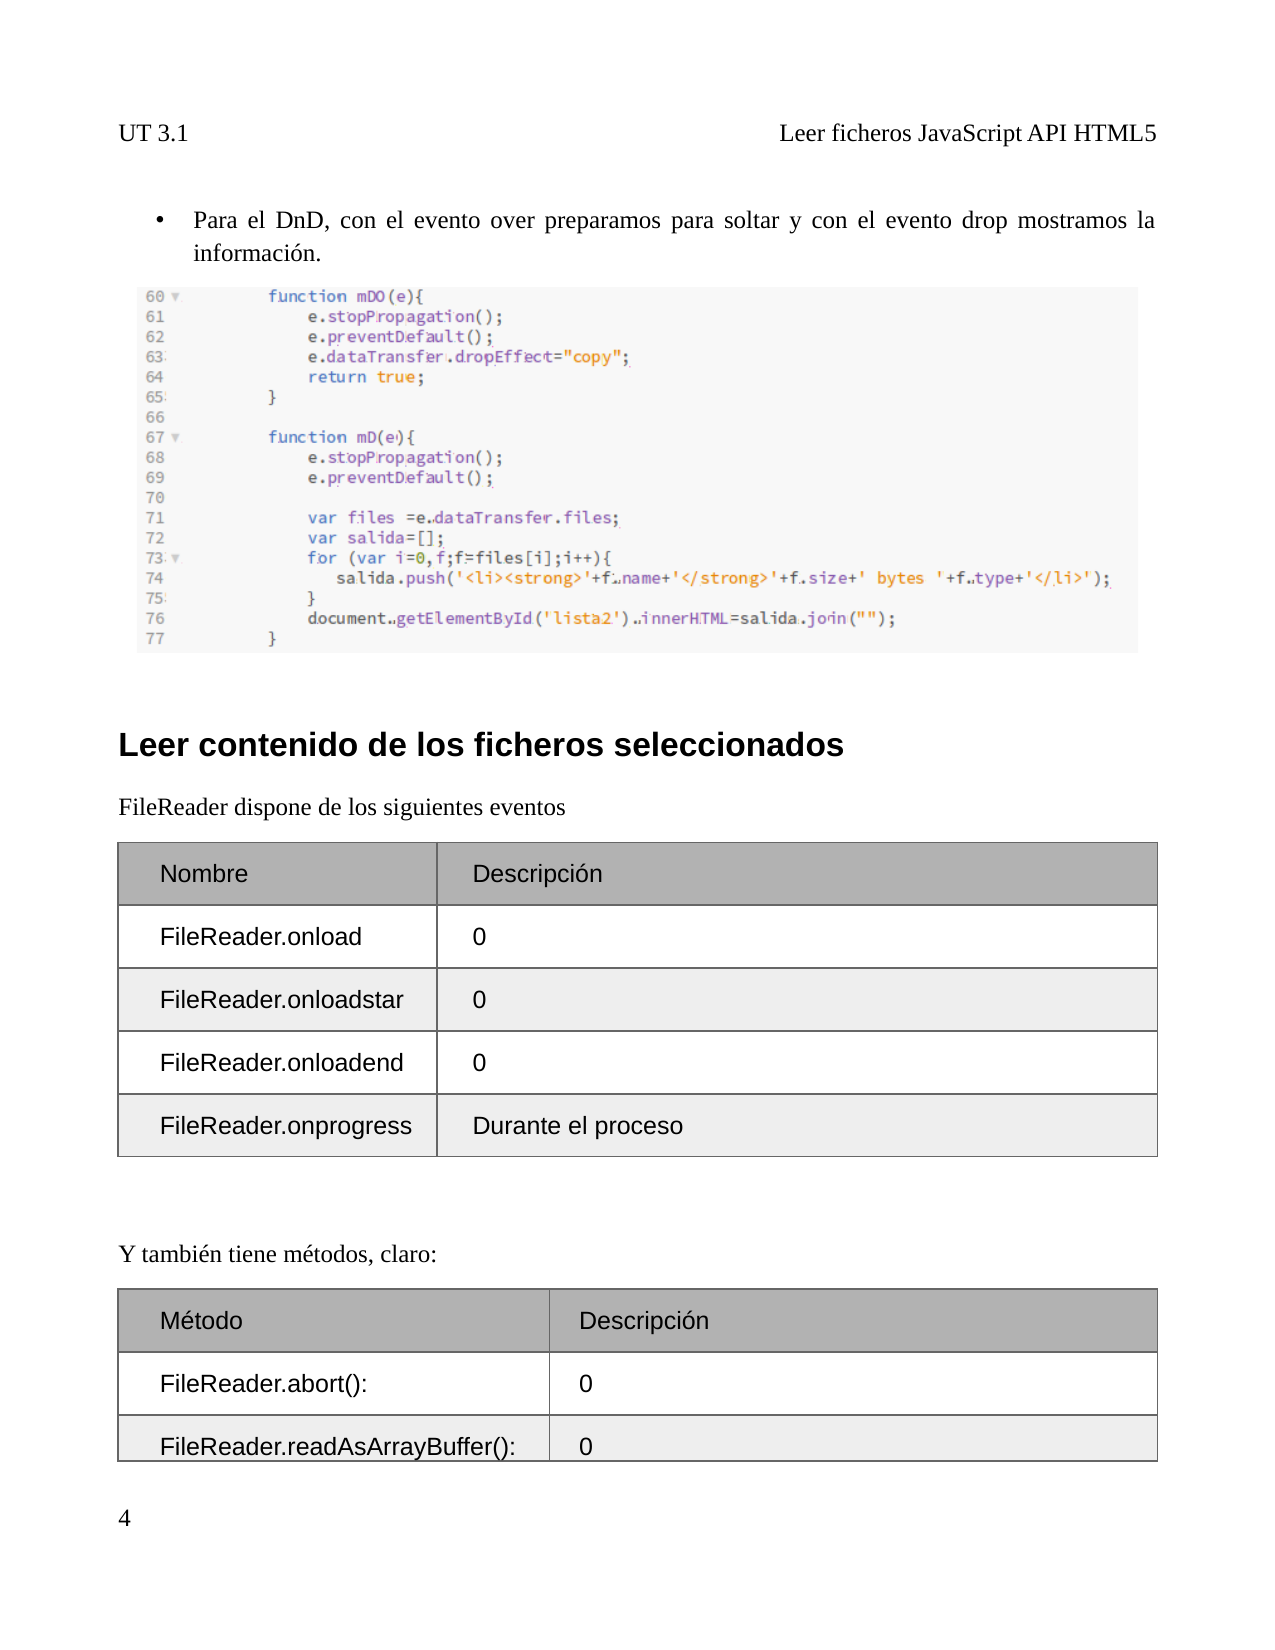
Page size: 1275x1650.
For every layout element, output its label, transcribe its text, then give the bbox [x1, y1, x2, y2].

table_cell FileReader.onprogress [119, 1095, 436, 1156]
text FileReader dispone de los siguientes eventos [118, 792, 1157, 821]
table_cell 0 [438, 906, 1157, 967]
subtitle Leer contenido de los ficheros seleccionados [118, 725, 1157, 763]
picture [136, 287, 1139, 653]
table_cell 0 [550, 1416, 1157, 1460]
table_header Descripción [550, 1290, 1157, 1351]
table_cell FileReader.abort(): [119, 1353, 549, 1414]
table_header Método [119, 1290, 549, 1351]
table_cell 0 [438, 969, 1157, 1030]
table_cell Durante el proceso [438, 1095, 1157, 1156]
table_header Nombre [119, 843, 436, 904]
list Para el DnD, con el evento over preparamos para soltar y con el evento drop mostramos la información. [156, 205, 1157, 267]
table_cell FileReader.readAsArrayBuffer(): [119, 1416, 549, 1460]
table_cell 0 [550, 1353, 1157, 1414]
text Y también tiene métodos, claro: [118, 1239, 1157, 1268]
table_header Descripción [438, 843, 1157, 904]
table_cell 0 [438, 1032, 1157, 1093]
table_cell FileReader.onloadend [119, 1032, 436, 1093]
table_cell FileReader.onloadstar [119, 969, 436, 1030]
table_cell FileReader.onload [119, 906, 436, 967]
